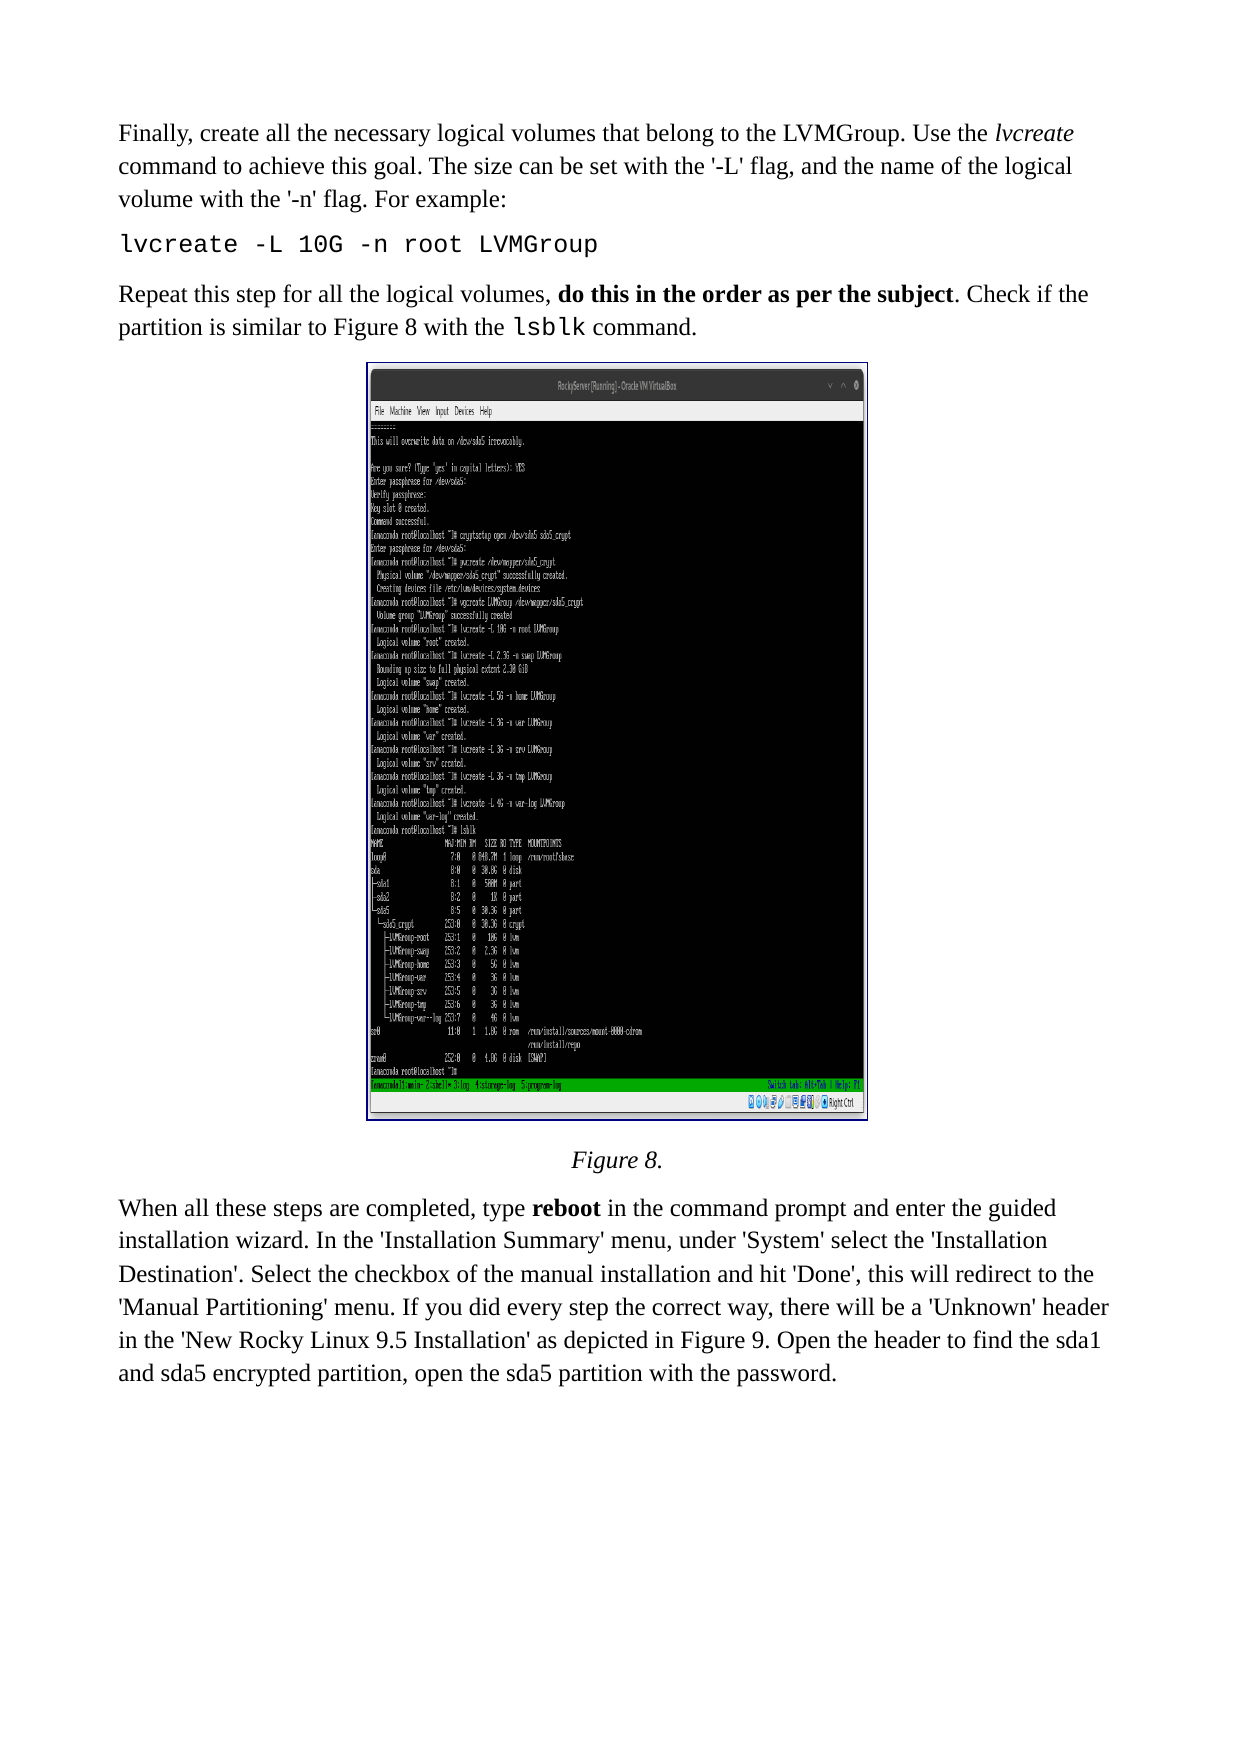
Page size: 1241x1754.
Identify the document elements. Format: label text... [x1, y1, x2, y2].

text lvcreate -L 10G -n root LVMGroup [118, 232, 1122, 260]
text Repeat this step for all the logical volumes, do this in the order as per the subject. Check if the partition is similar to Figure 8 with the lsblk command. [118, 279, 1122, 343]
text Figure 8. [118, 1145, 1122, 1174]
picture [368, 363, 867, 1119]
text When all these steps are completed, type reboot in the command prompt and enter the guided installation wizard. In the 'Installation Summary' menu, under 'System' select the 'Installation Destination'. Select the checkbox of the manual installation and hit 'Done', this will redirect to the 'Manual Partitioning' menu. If you did every step the correct way, there will be a 'Unknown' header in the 'New Rocky Linux 9.5 Installation' as depicted in Figure 9. Open the header to find the sda1 and sda5 encrypted partition, open the sda5 partition with the password. [118, 1193, 1122, 1386]
text Finally, create all the necessary logical volumes that belong to the LVMGroup. Use the lvcreate command to achieve this goal. The size can be set with the '-L' flag, and the name of the logical volume with the '-n' flag. For example: [118, 118, 1122, 213]
